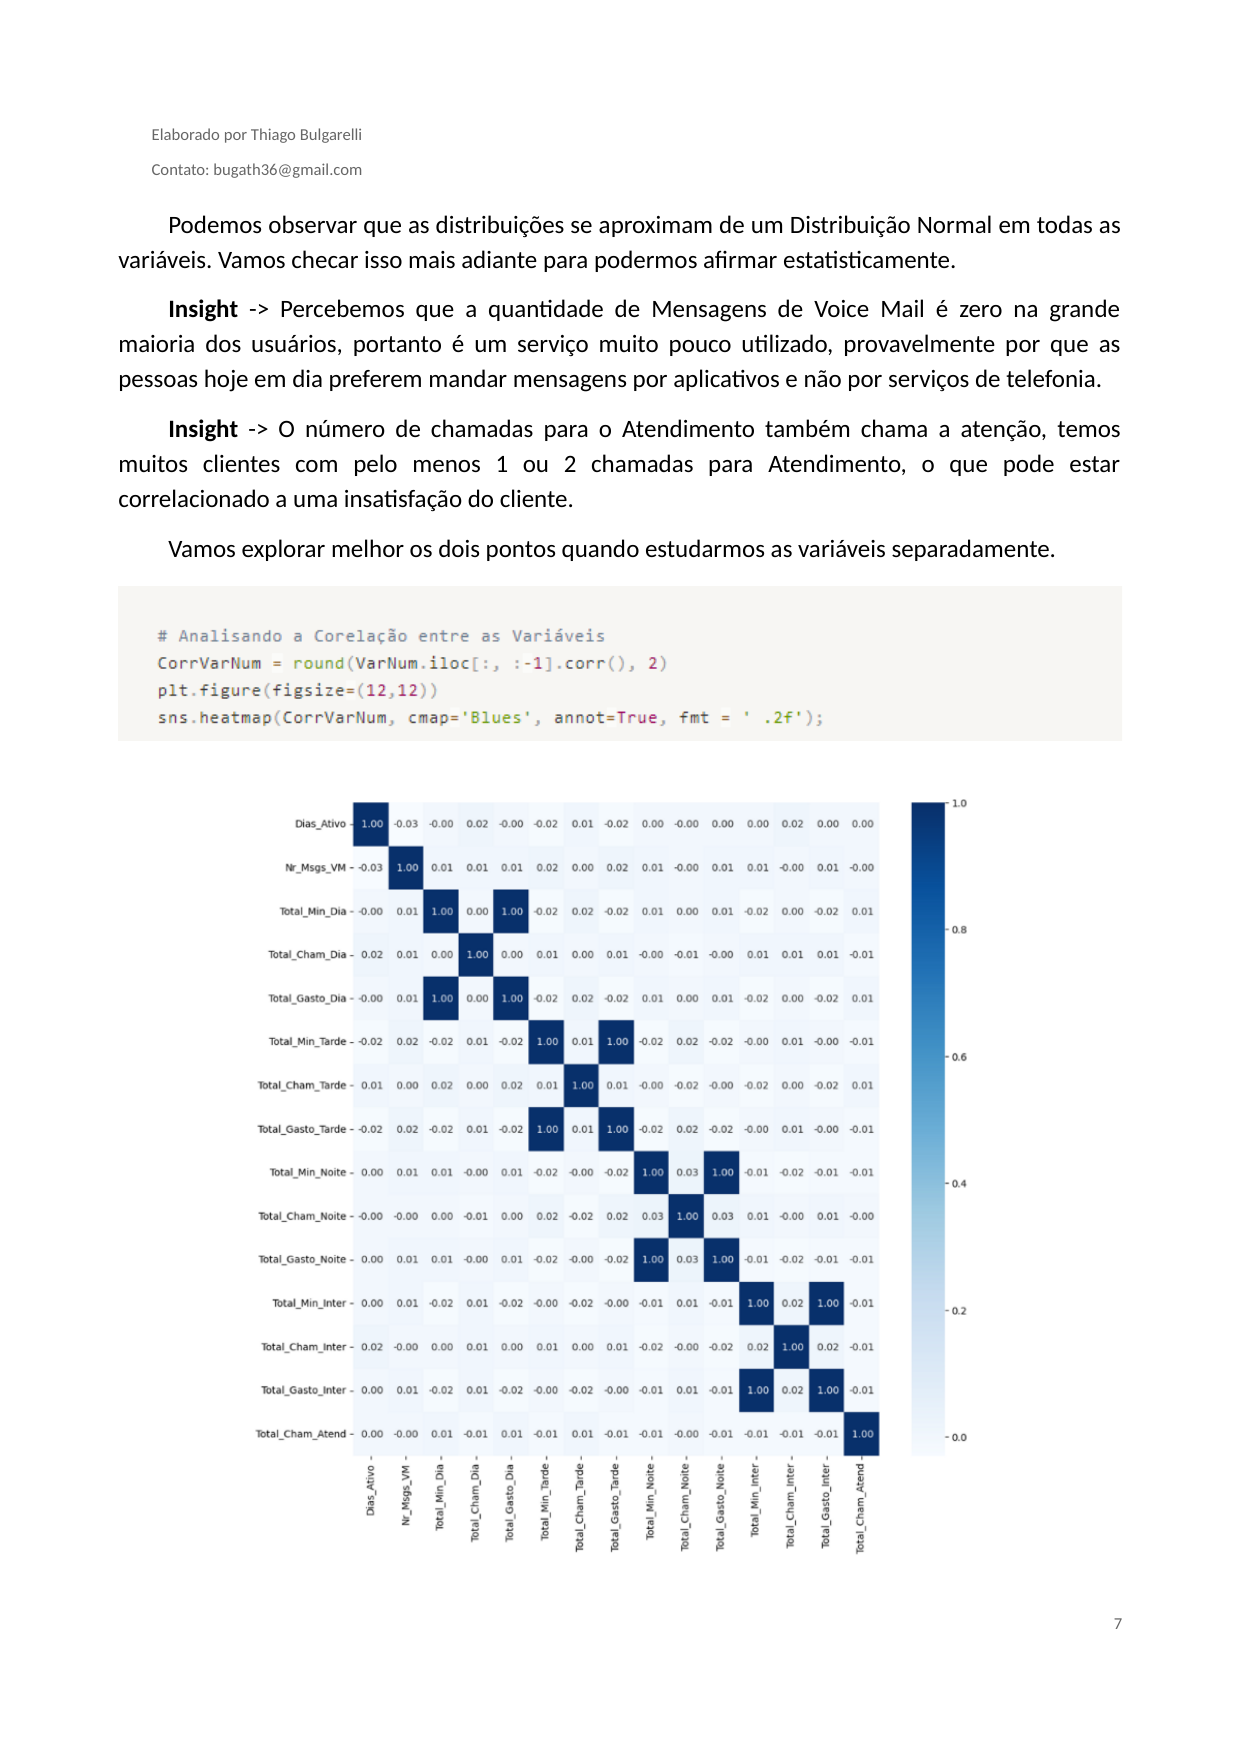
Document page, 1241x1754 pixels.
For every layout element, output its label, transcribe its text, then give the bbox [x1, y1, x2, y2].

picture [118, 586, 1123, 741]
text Insight -> O número de chamadas para o Atendimento também chama a atenção, temos muitos clientes com pelo menos 1 ou 2 chamadas para Atendimento, o que pode estar correlacionado a uma insatisfação do cliente. [118, 413, 1122, 514]
text Podemos observar que as distribuições se aproximam de um Distribuição Normal em todas as variáveis. Vamos checar isso mais adiante para podermos afirmar estatisticamente. [118, 209, 1122, 274]
text Vamos explorar melhor os dois pontos quando estudarmos as variáveis separadamente. [118, 533, 1122, 563]
text Insight -> Percebemos que a quantidade de Mensagens de Voice Mail é zero na grande maioria dos usuários, portanto é um serviço muito pouco utilizado, provavelmente por que as pessoas hoje em dia preferem mandar mensagens por aplicativos e não por serviços de telefonia. [118, 294, 1122, 394]
picture [243, 798, 972, 1559]
